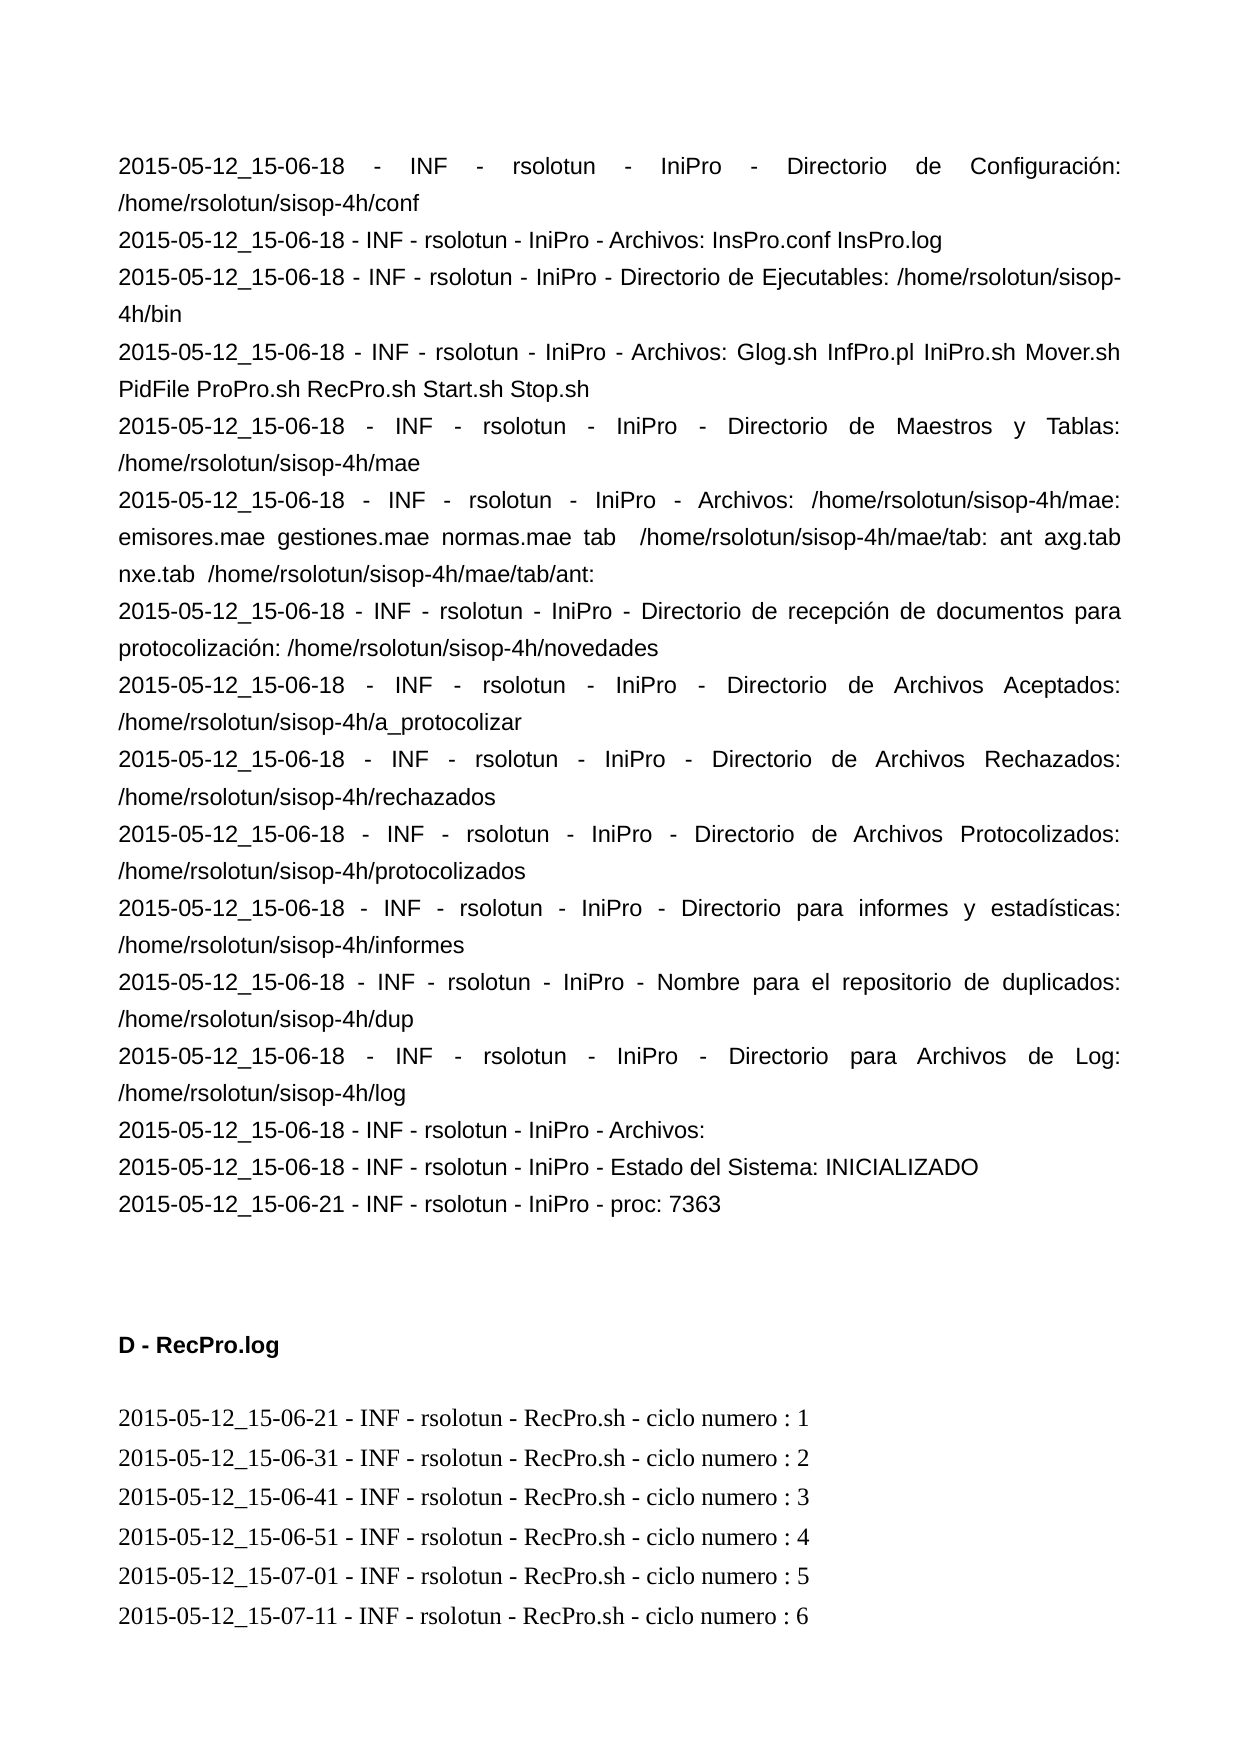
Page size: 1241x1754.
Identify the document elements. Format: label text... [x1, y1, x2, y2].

text 2015-05-12_15-06-51 - INF - rsolotun - RecPro.sh - ciclo numero : 4 [118, 1522, 1122, 1551]
text 2015-05-12_15-06-21 - INF - rsolotun - RecPro.sh - ciclo numero : 1 [118, 1403, 1122, 1432]
text 2015-05-12_15-06-18 - INF - rsolotun - IniPro - Directorio para informes y estadísticas: /home/rsolotun/sisop-4h/informes [118, 894, 1122, 958]
text 2015-05-12_15-06-21 - INF - rsolotun - IniPro - proc: 7363 [118, 1191, 1122, 1218]
text 2015-05-12_15-06-18 - INF - rsolotun - IniPro - Directorio de Archivos Rechazados: /home/rsolotun/sisop-4h/rechazados [118, 746, 1122, 810]
text 2015-05-12_15-06-31 - INF - rsolotun - RecPro.sh - ciclo numero : 2 [118, 1443, 1122, 1471]
text 2015-05-12_15-06-41 - INF - rsolotun - RecPro.sh - ciclo numero : 3 [118, 1482, 1122, 1511]
text 2015-05-12_15-06-18 - INF - rsolotun - IniPro - Directorio de Ejecutables: /home/rsolotun/sisop-4h/bin [118, 264, 1122, 328]
text 2015-05-12_15-06-18 - INF - rsolotun - IniPro - Directorio de Maestros y Tablas: /home/rsolotun/sisop-4h/mae [118, 412, 1122, 476]
text 2015-05-12_15-06-18 - INF - rsolotun - IniPro - Directorio de Archivos Aceptados: /home/rsolotun/sisop-4h/a_protocolizar [118, 672, 1122, 736]
text 2015-05-12_15-06-18 - INF - rsolotun - IniPro - Directorio de recepción de documentos para protocolización: /home/rsolotun/sisop-4h/novedades [118, 598, 1122, 662]
text D - RecPro.log [118, 1331, 1122, 1358]
text 2015-05-12_15-07-11 - INF - rsolotun - RecPro.sh - ciclo numero : 6 [118, 1601, 1122, 1630]
text 2015-05-12_15-06-18 - INF - rsolotun - IniPro - Directorio de Archivos Protocolizados: /home/rsolotun/sisop-4h/protocolizados [118, 820, 1122, 884]
text 2015-05-12_15-06-18 - INF - rsolotun - IniPro - Archivos: /home/rsolotun/sisop-4h/mae: emisores.mae gestiones.mae normas.mae tab /home/rsolotun/sisop-4h/mae/tab: ant axg.tab nxe.tab /home/rsolotun/sisop-4h/mae/tab/ant: [118, 486, 1122, 587]
text 2015-05-12_15-06-18 - INF - rsolotun - IniPro - Archivos: Glog.sh InfPro.pl IniPro.sh Mover.sh PidFile ProPro.sh RecPro.sh Start.sh Stop.sh [118, 338, 1122, 402]
text 2015-05-12_15-06-18 - INF - rsolotun - IniPro - Nombre para el repositorio de duplicados: /home/rsolotun/sisop-4h/dup [118, 968, 1122, 1032]
text 2015-05-12_15-07-01 - INF - rsolotun - RecPro.sh - ciclo numero : 5 [118, 1561, 1122, 1590]
text 2015-05-12_15-06-18 - INF - rsolotun - IniPro - Directorio de Configuración: /home/rsolotun/sisop-4h/conf [118, 153, 1122, 217]
text 2015-05-12_15-06-18 - INF - rsolotun - IniPro - Archivos: InsPro.conf InsPro.log [118, 227, 1122, 254]
text 2015-05-12_15-06-18 - INF - rsolotun - IniPro - Archivos: [118, 1117, 1122, 1144]
text 2015-05-12_15-06-18 - INF - rsolotun - IniPro - Directorio para Archivos de Log: /home/rsolotun/sisop-4h/log [118, 1043, 1122, 1107]
text 2015-05-12_15-06-18 - INF - rsolotun - IniPro - Estado del Sistema: INICIALIZADO [118, 1154, 1122, 1181]
